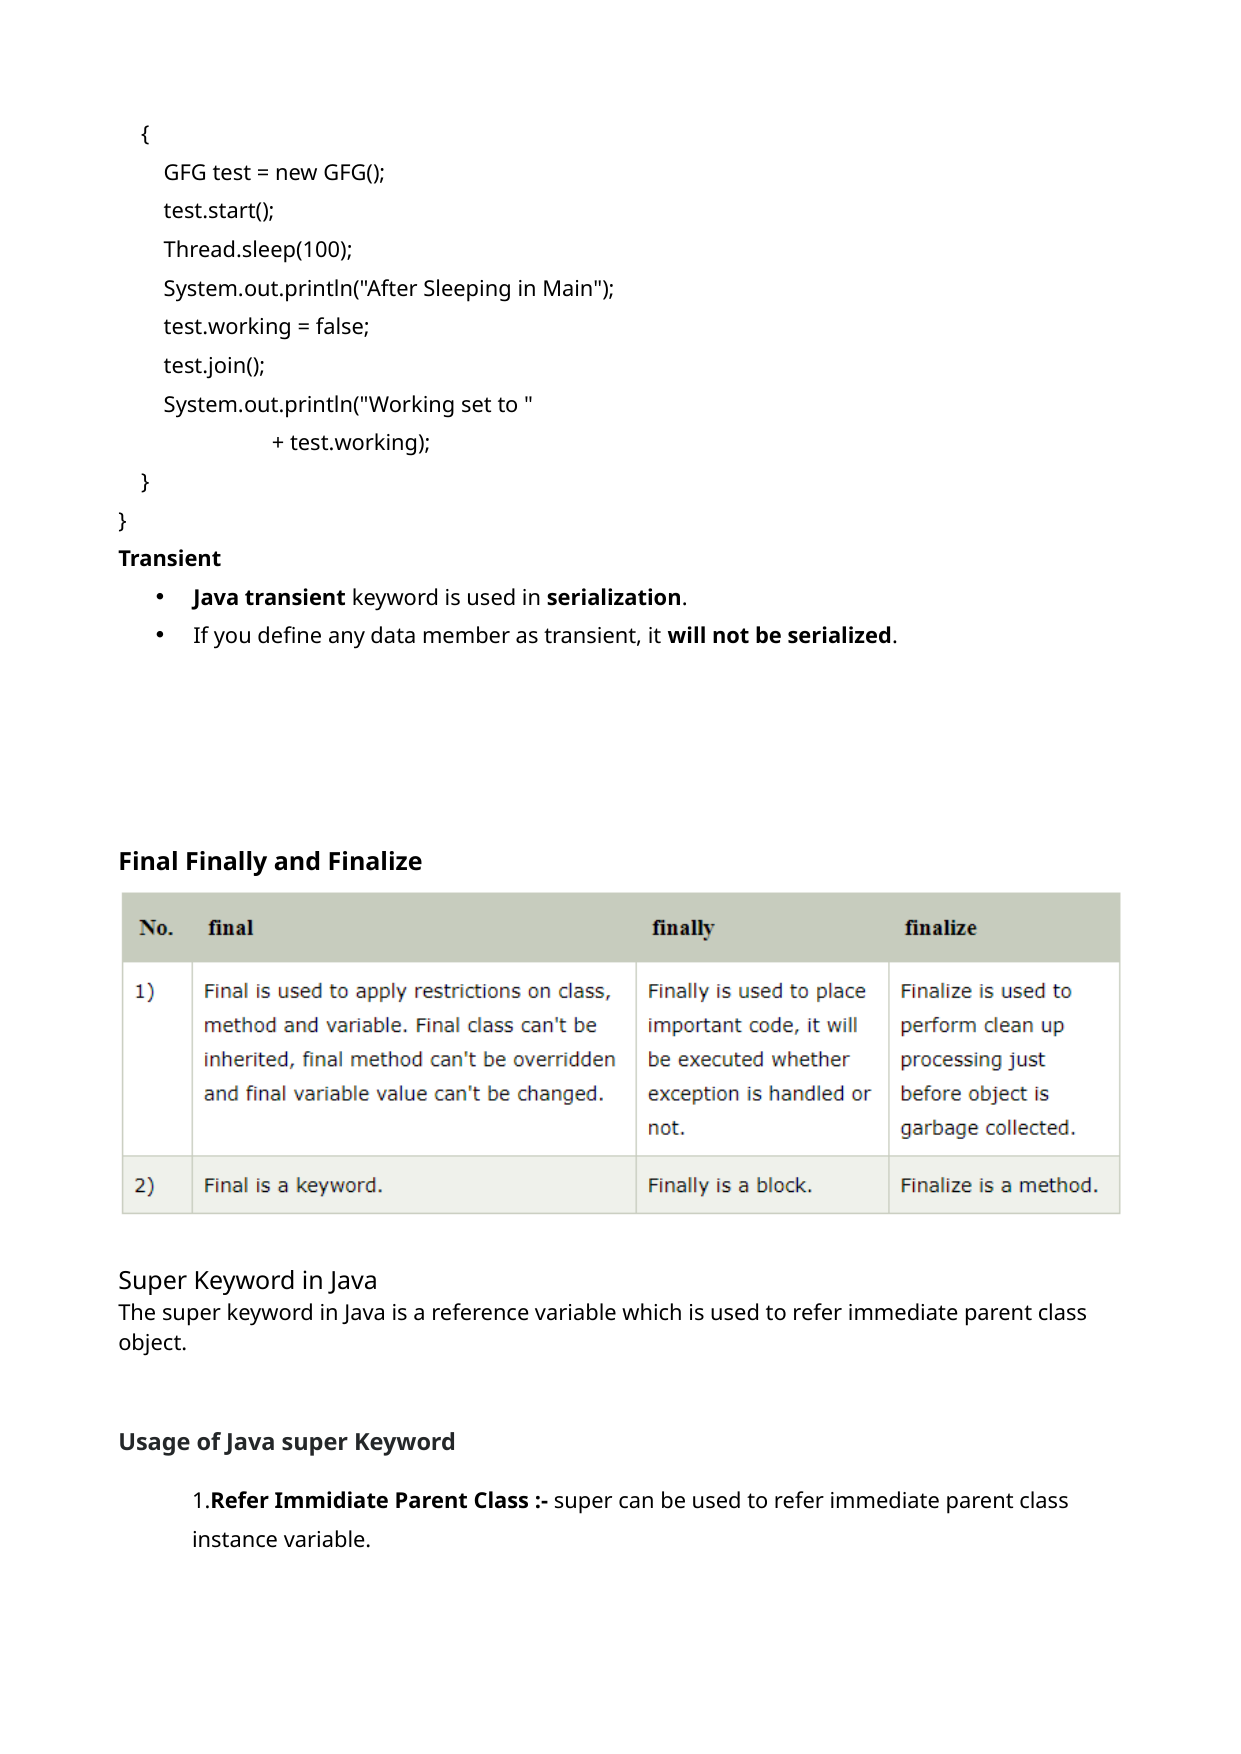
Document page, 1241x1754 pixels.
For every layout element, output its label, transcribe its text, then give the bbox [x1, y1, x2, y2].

text { [118, 118, 1122, 148]
list Java transient keyword is used in serialization. [156, 582, 1122, 612]
text System.out.println("Working set to " [118, 389, 1122, 418]
text Final Finally and Finalize [118, 843, 1122, 878]
text Thread.sleep(100); [118, 234, 1122, 264]
text + test.working); [118, 427, 1122, 457]
text The super keyword in Java is a reference variable which is used to refer immediate parent class object. [118, 1297, 1122, 1357]
subtitle Super Keyword in Java [118, 1263, 1122, 1297]
text test.start(); [118, 195, 1122, 225]
text } [118, 504, 1122, 534]
picture [118, 890, 1122, 1217]
list Refer Immidiate Parent Class :- super can be used to refer immediate parent class instance variable. [118, 1476, 1122, 1554]
text test.join(); [118, 350, 1122, 380]
text Transient [118, 543, 1122, 573]
subtitle Usage of Java super Keyword [118, 1425, 1122, 1457]
list If you define any data member as transient, it will not be serialized. [156, 621, 1122, 650]
text System.out.println("After Sleeping in Main"); [118, 273, 1122, 302]
text GFG test = new GFG(); [118, 157, 1122, 187]
text } [118, 466, 1122, 496]
text test.working = false; [118, 311, 1122, 341]
